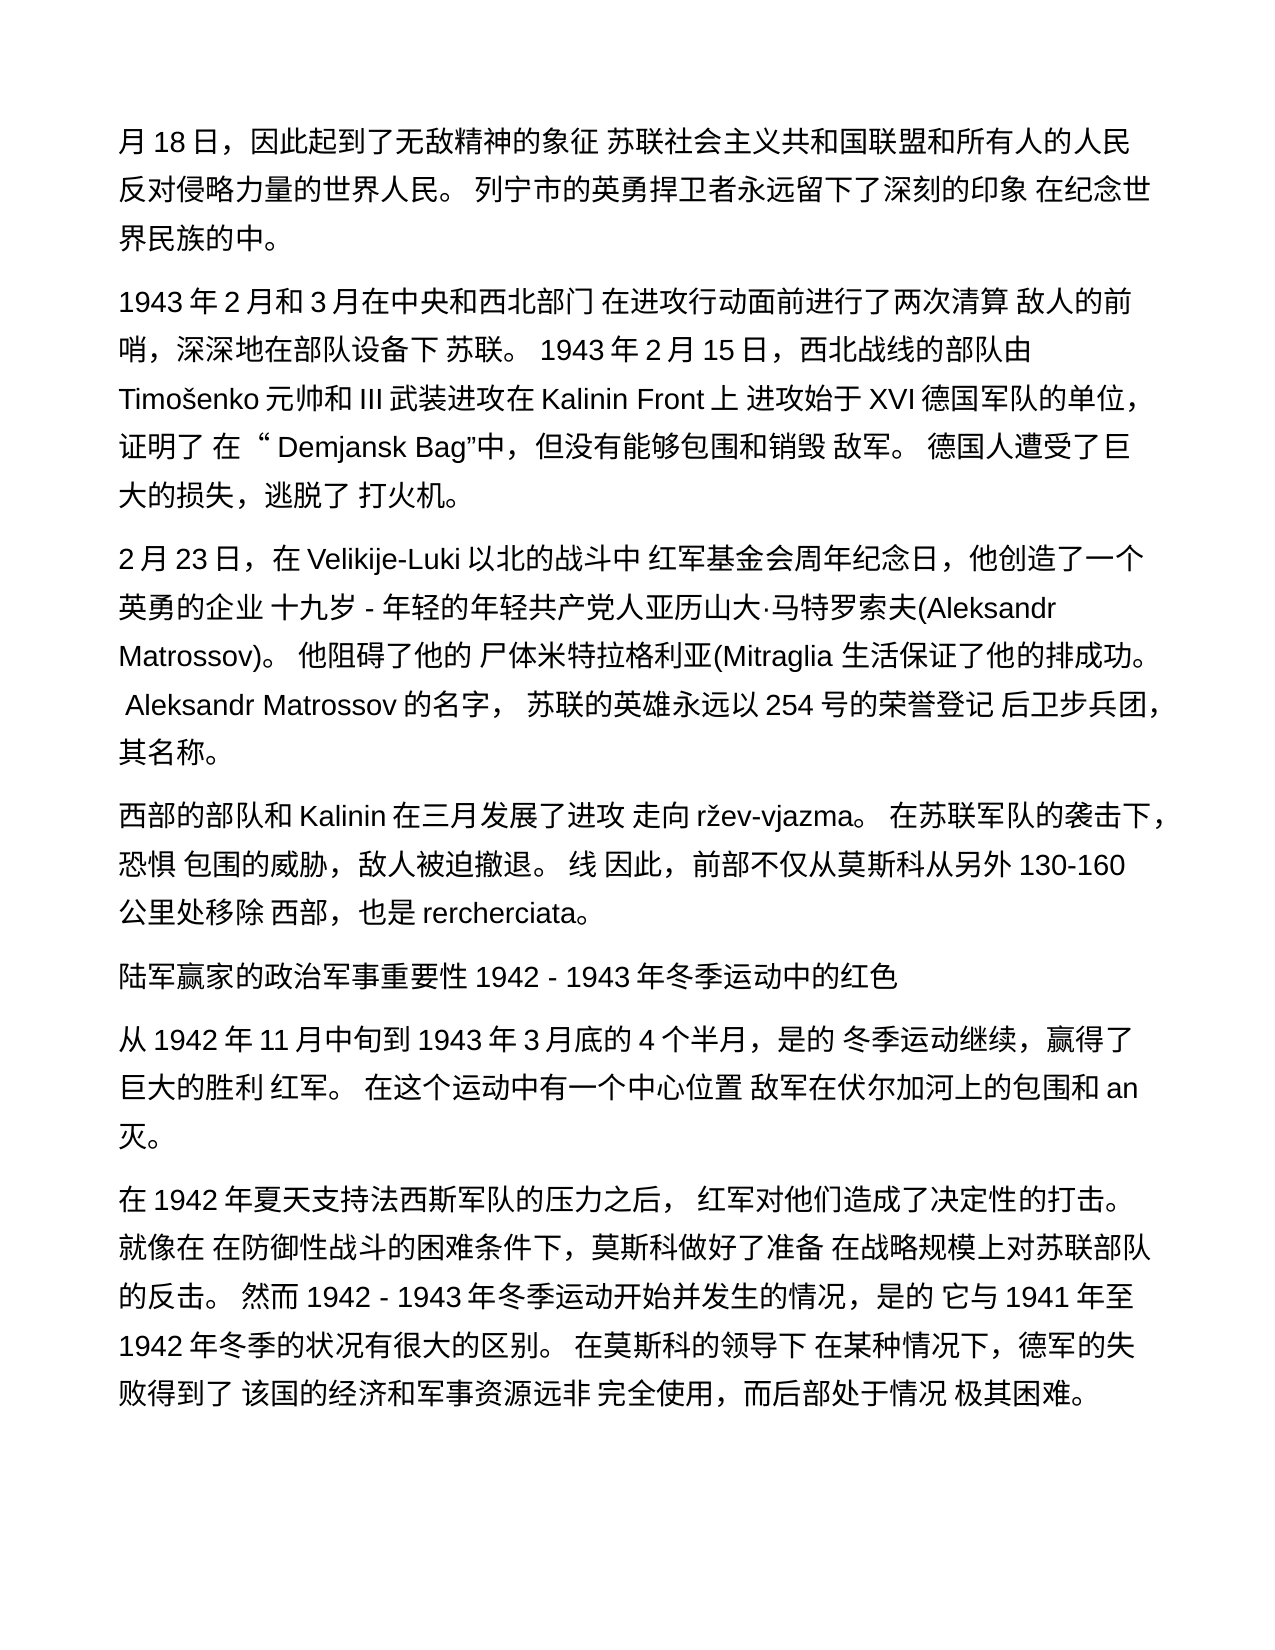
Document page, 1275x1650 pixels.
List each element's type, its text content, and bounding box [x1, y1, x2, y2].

text 从1942年11月中旬到1943年3月底的4个半月，是的 冬季运动继续，赢得了巨大的胜利 红军。 在这个运动中有一个中心位置 敌军在伏尔加河上的包围和an灭。 [118, 1016, 1157, 1156]
text 2月23日，在Velikije-Luki以北的战斗中 红军基金会周年纪念日，他创造了一个英勇的企业 十九岁 - 年轻的年轻共产党人亚历山大·马特罗索夫(Aleksandr Matrossov)。 他阻碍了他的 尸体米特拉格利亚(Mitraglia 生活保证了他的排成功。 Aleksandr Matrossov的名字， 苏联的英雄永远以254号的荣誉登记 后卫步兵团，其名称。 [118, 536, 1157, 772]
text 1943年2月和3月在中央和西北部门 在进攻行动面前进行了两次清算 敌人的前哨，深深地在部队设备下 苏联。 1943年2月15日，西北战线的部队由 Timošenko元帅和III武装进攻在Kalinin Front上 进攻始于XVI德国军队的单位，证明了 在“ Demjansk Bag”中，但没有能够包围和销毁 敌军。 德国人遭受了巨大的损失，逃脱了 打火机。 [118, 278, 1157, 515]
text 月18日，因此起到了无敌精神的象征 苏联社会主义共和国联盟和所有人的人民 反对侵略力量的世界人民。 列宁市的英勇捍卫者永远留下了深刻的印象 在纪念世界民族的中。 [118, 118, 1157, 257]
text 陆军赢家的政治军事重要性 1942 - 1943年冬季运动中的红色 [118, 953, 1157, 995]
text 在1942年夏天支持法西斯军队的压力之后， 红军对他们造成了决定性的打击。 就像在 在防御性战斗的困难条件下，莫斯科做好了准备 在战略规模上对苏联部队的反击。 然而 1942 - 1943年冬季运动开始并发生的情况，是的 它与1941年至1942年冬季的状况有很大的区别。 在莫斯科的领导下 在某种情况下，德军的失败得到了 该国的经济和军事资源远非 完全使用，而后部处于情况 极其困难。 [118, 1176, 1157, 1413]
text 西部的部队和Kalinin在三月发展了进攻 走向ržev-vjazma。 在苏联军队的袭击下，恐惧 包围的威胁，敌人被迫撤退。 线 因此，前部不仅从莫斯科从另外130-160公里处移除 西部，也是rercherciata。 [118, 793, 1157, 932]
